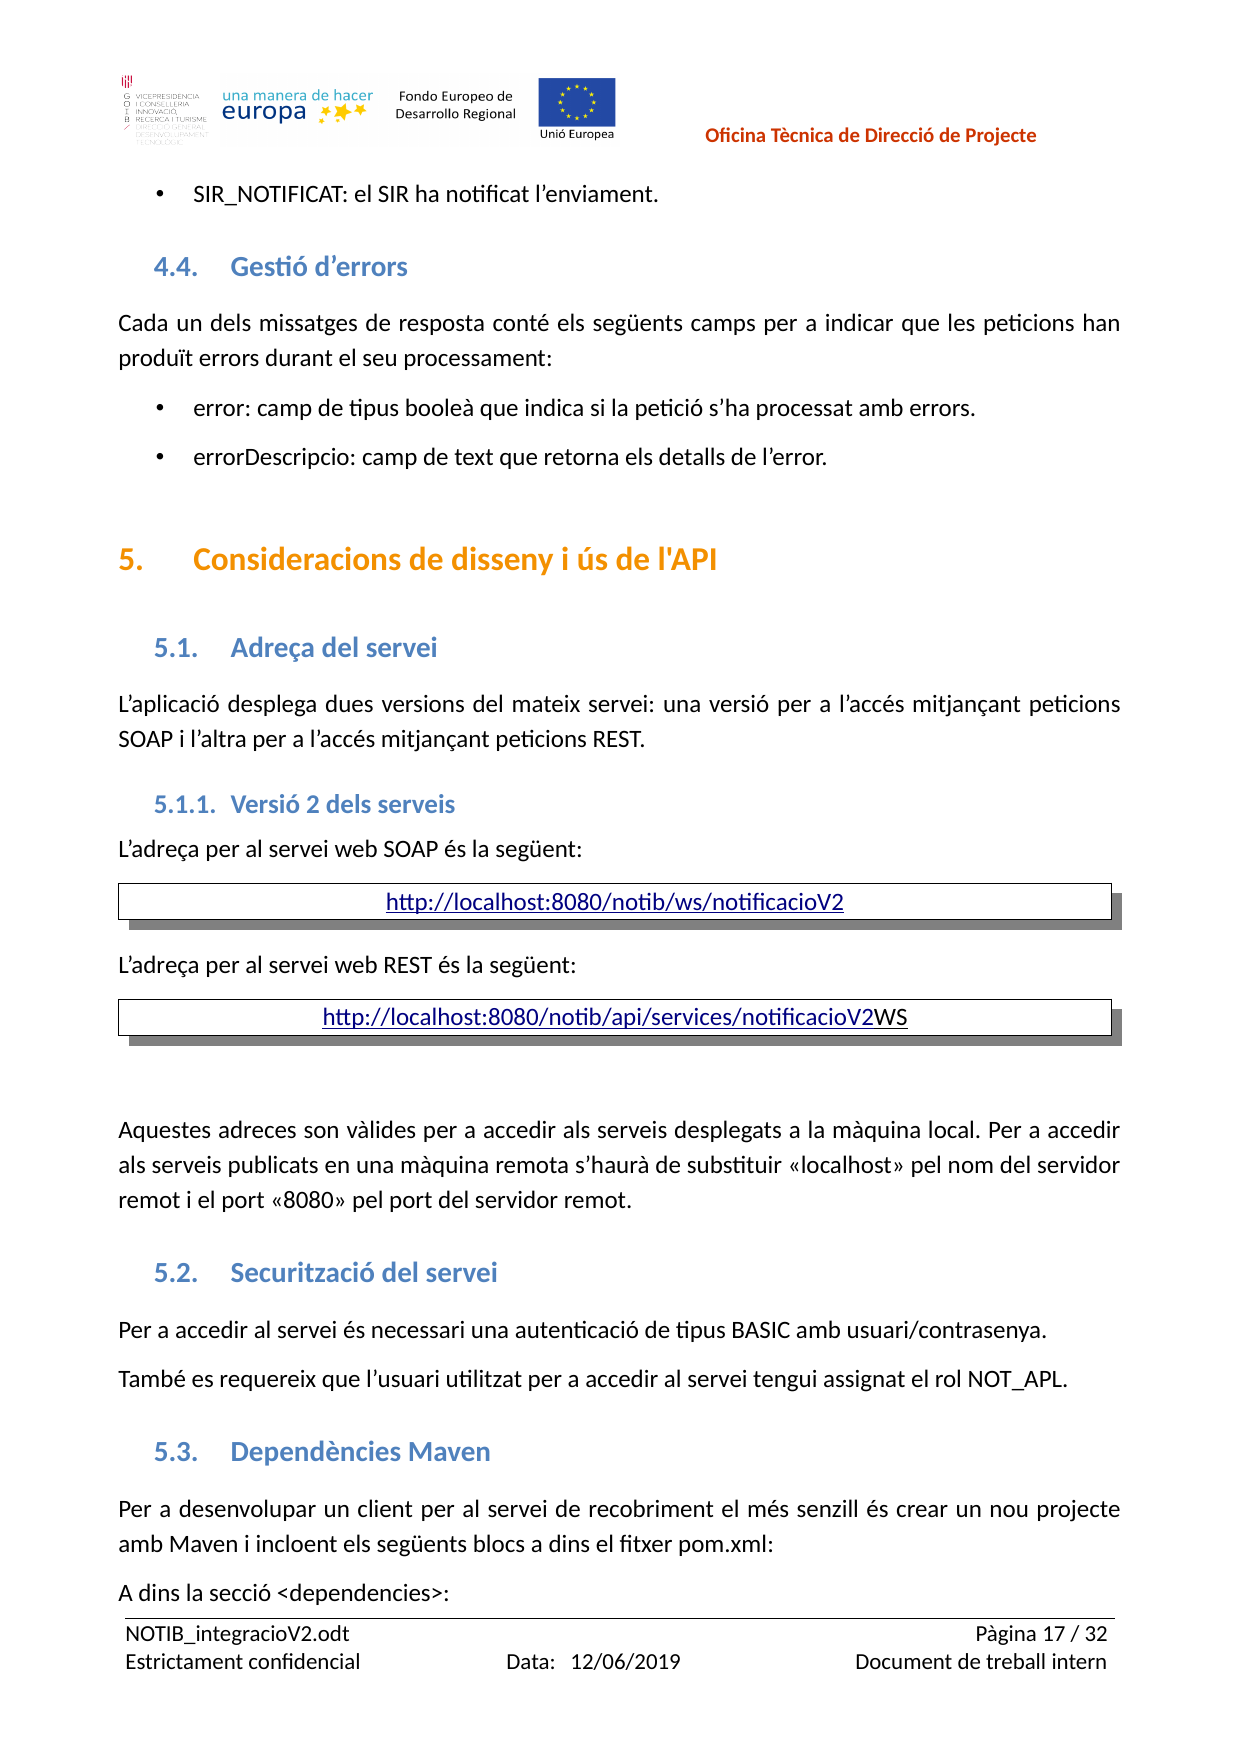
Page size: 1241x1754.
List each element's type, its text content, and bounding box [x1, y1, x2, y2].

text L’aplicació desplega dues versions del mateix servei: una versió per a l’accés mitjançant peticions SOAP i l’altra per a l’accés mitjançant peticions REST. [118, 688, 1122, 754]
text http://localhost:8080/notib/api/services/notificacioV2WS [119, 1000, 1111, 1035]
text També es requereix que l’usuari utilitzat per a accedir al servei tengui assignat el rol NOT_APL. [118, 1363, 1122, 1394]
list SIR_NOTIFICAT: el SIR ha notificat l’enviament. [156, 178, 1122, 208]
picture [219, 73, 621, 147]
text Aquestes adreces son vàlides per a accedir als serveis desplegats a la màquina local. Per a accedir als serveis publicats en una màquina remota s’haurà de substituir «localhost» pel nom del servidor remot i el port «8080» pel port del servidor remot. [118, 1114, 1122, 1215]
text A dins la secció <dependencies>: [118, 1577, 1122, 1608]
list error: camp de tipus booleà que indica si la petició s’ha processat amb errors. [156, 392, 1122, 422]
text L’adreça per al servei web REST és la següent: [118, 949, 1122, 979]
text Per a desenvolupar un client per al servei de recobriment el més senzill és crear un nou projecte amb Maven i incloent els següents blocs a dins el fitxer pom.xml: [118, 1493, 1122, 1558]
text Cada un dels missatges de resposta conté els següents camps per a indicar que les peticions han produït errors durant el seu processament: [118, 307, 1122, 373]
subtitle Dependències Maven [153, 1433, 1122, 1469]
text http://localhost:8080/notib/ws/notificacioV2 [119, 884, 1111, 919]
subtitle Consideracions de disseny i ús de l'API [118, 538, 1122, 579]
subtitle Gestió d’errors [153, 248, 1122, 283]
subtitle Adreça del servei [153, 629, 1122, 665]
subtitle Versió 2 dels serveis [153, 787, 1122, 821]
subtitle Securització del servei [153, 1254, 1122, 1290]
list errorDescripcio: camp de text que retorna els detalls de l’error. [156, 441, 1122, 472]
text Per a accedir al servei és necessari una autenticació de tipus BASIC amb usuari/contrasenya. [118, 1314, 1122, 1344]
text L’adreça per al servei web SOAP és la següent: [118, 833, 1122, 863]
picture [118, 73, 213, 147]
